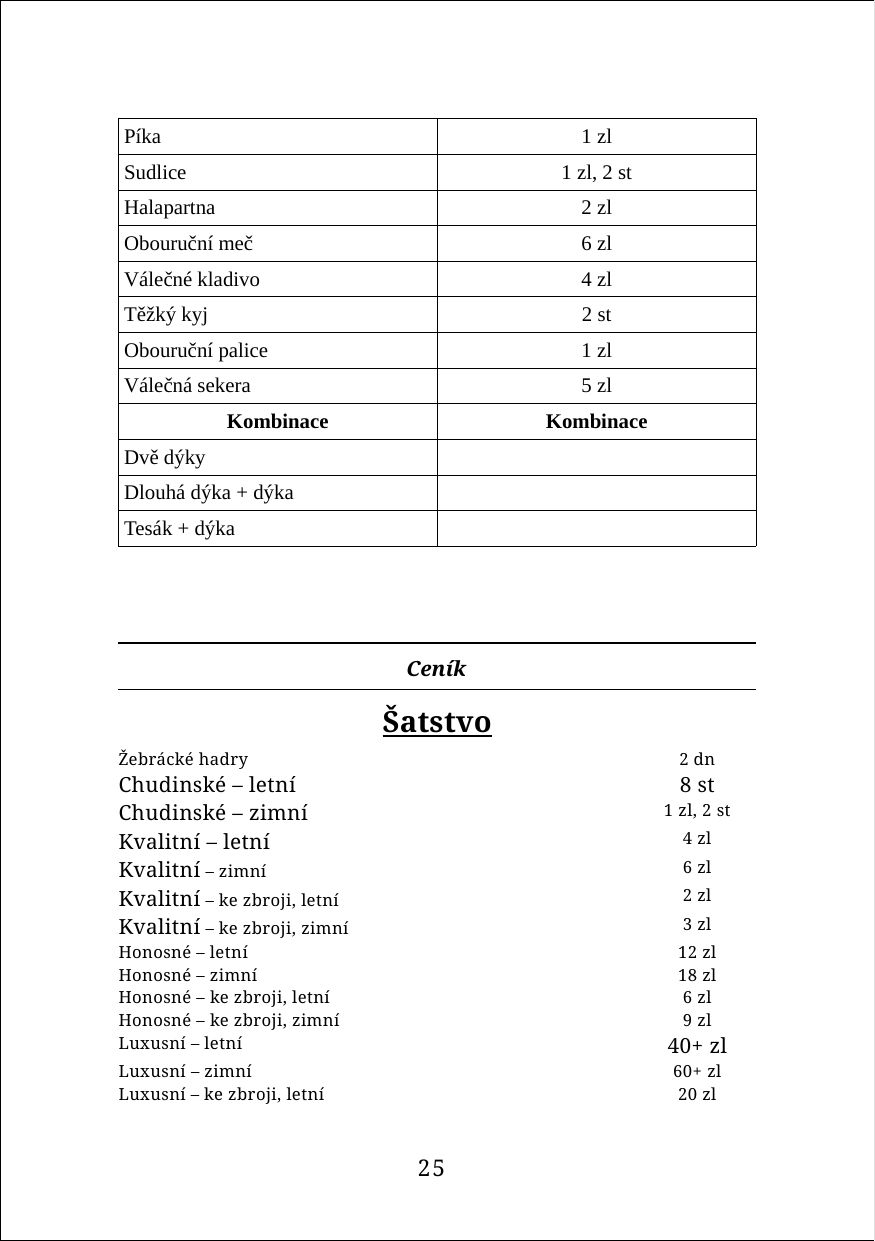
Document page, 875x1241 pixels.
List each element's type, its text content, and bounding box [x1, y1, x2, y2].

table_cell Kvalitní – zimní [118, 855, 638, 884]
table_cell Píka [119, 119, 437, 154]
table_cell 4 zl [438, 262, 756, 296]
table_cell Kvalitní – letní [118, 827, 638, 855]
table_cell Žebrácké hadry [118, 747, 638, 770]
table_cell Luxusní – zimní [118, 1060, 638, 1082]
table_cell Chudinské – letní [118, 770, 638, 798]
table_cell 1 zl [438, 333, 756, 368]
table_cell Dlouhá dýka + dýka [119, 476, 437, 510]
table_cell Honosné – zimní [118, 963, 638, 986]
table_cell Těžký kyj [119, 297, 437, 332]
table_cell Válečné kladivo [119, 262, 437, 296]
table_cell 6 zl [438, 226, 756, 261]
table_cell Luxusní – ke zbroji, letní [118, 1083, 638, 1105]
table_cell Sudlice [119, 155, 437, 189]
table_cell Kvalitní – ke zbroji, letní [118, 884, 638, 912]
table_cell [438, 511, 756, 546]
table_cell Kombinace [438, 404, 756, 439]
table_cell Dvě dýky [119, 440, 437, 474]
table_cell 5 zl [438, 369, 756, 403]
table_cell Obouruční palice [119, 333, 437, 368]
table_cell [438, 476, 756, 510]
table_cell 6 zl [638, 986, 756, 1009]
table_cell 8 st [638, 770, 756, 798]
table_cell Obouruční meč [119, 226, 437, 261]
table_cell Šatstvo [118, 690, 756, 747]
table_header Ceník [118, 644, 756, 689]
table_cell 2 dn [638, 747, 756, 770]
table_cell Halapartna [119, 191, 437, 225]
table_cell 6 zl [638, 855, 756, 884]
table_cell 2 zl [638, 884, 756, 912]
table_cell 3 zl [638, 912, 756, 941]
table_cell 2 zl [438, 191, 756, 225]
table_cell Honosné – ke zbroji, letní [118, 986, 638, 1009]
table_cell 1 zl [438, 119, 756, 154]
table_cell 2 st [438, 297, 756, 332]
table_cell Honosné – ke zbroji, zimní [118, 1009, 638, 1031]
table_cell Kombinace [119, 404, 437, 439]
table_cell Tesák + dýka [119, 511, 437, 546]
table_cell 9 zl [638, 1009, 756, 1031]
table_cell Luxusní – letní [118, 1031, 638, 1060]
table_cell 20 zl [638, 1083, 756, 1105]
table_cell 1 zl, 2 st [438, 155, 756, 189]
table_cell Válečná sekera [119, 369, 437, 403]
table_cell Chudinské – zimní [118, 798, 638, 827]
table_cell Kvalitní – ke zbroji, zimní [118, 912, 638, 941]
table_cell Honosné – letní [118, 941, 638, 963]
table_cell 60+ zl [638, 1060, 756, 1082]
table_cell [438, 440, 756, 474]
table_cell 40+ zl [638, 1031, 756, 1060]
table_cell 4 zl [638, 827, 756, 855]
table_cell 12 zl [638, 941, 756, 963]
table_cell 18 zl [638, 963, 756, 986]
table_cell 1 zl, 2 st [638, 798, 756, 827]
